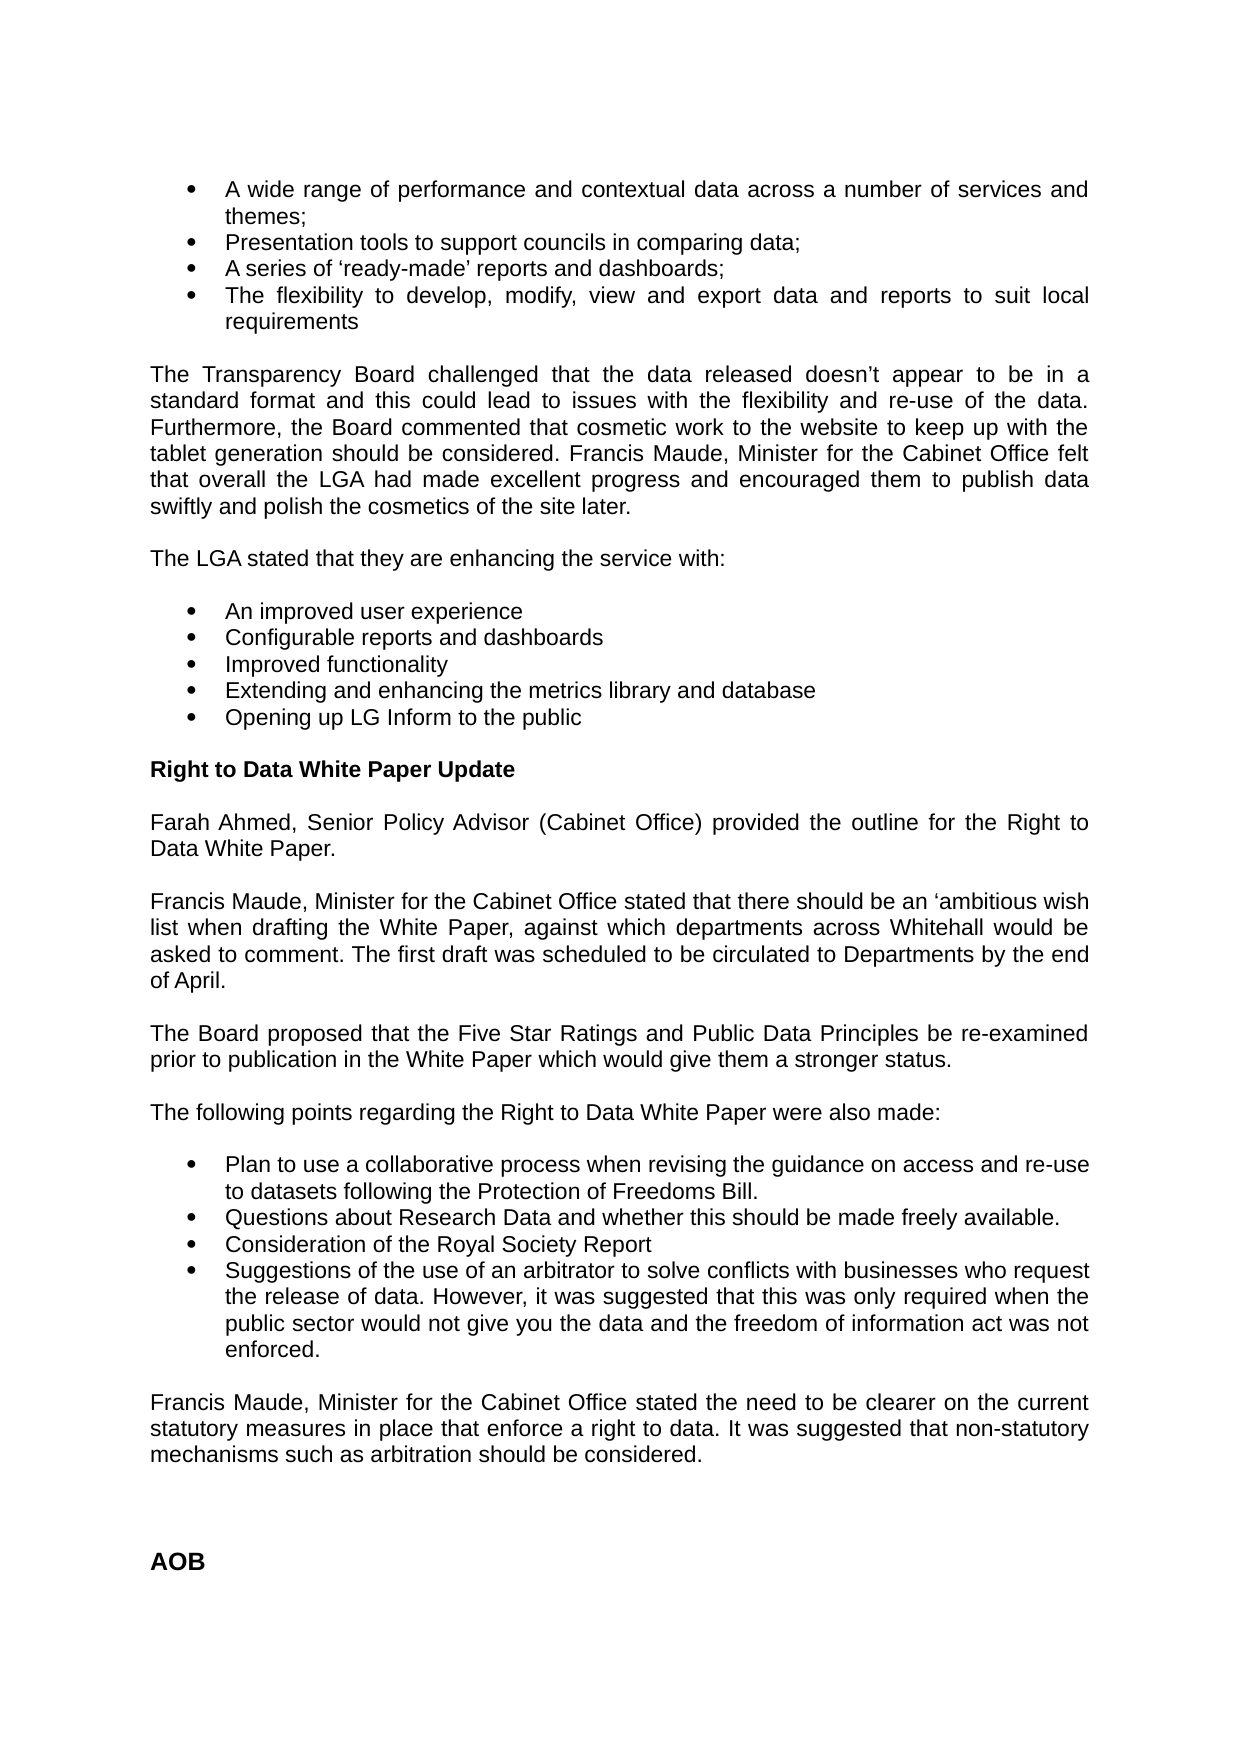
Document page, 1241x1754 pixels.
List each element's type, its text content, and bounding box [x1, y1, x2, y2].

list Questions about Research Data and whether this should be made freely available. [187, 1204, 1090, 1231]
text Right to Data White Paper Update [150, 756, 1090, 782]
list Suggestions of the use of an arbitrator to solve conflicts with businesses who request the release of data. However, it was suggested that this was only required when the public sector would not give you the data and the freedom of information act was not enforced. [187, 1257, 1090, 1362]
text Farah Ahmed, Senior Policy Advisor (Cabinet Office) provided the outline for the Right to Data White Paper. [150, 809, 1090, 862]
list Presentation tools to support councils in comparing data; [187, 229, 1090, 255]
text The LGA stated that they are enhancing the service with: [150, 545, 1090, 572]
text The Board proposed that the Five Star Ratings and Public Data Principles be re-examined prior to publication in the White Paper which would give them a stronger status. [150, 1020, 1090, 1072]
text The following points regarding the Right to Data White Paper were also made: [150, 1099, 1090, 1125]
list Improved functionality [187, 651, 1090, 677]
text The Transparency Board challenged that the data released doesn’t appear to be in a standard format and this could lead to issues with the flexibility and re-use of the data. Furthermore, the Board commented that cosmetic work to the website to keep up with the tablet generation should be considered. Francis Maude, Minister for the Cabinet Office felt that overall the LGA had made excellent progress and encouraged them to publish data swiftly and polish the cosmetics of the site later. [150, 361, 1090, 519]
text AOB [150, 1547, 1090, 1576]
text Francis Maude, Minister for the Cabinet Office stated the need to be clearer on the current statutory measures in place that enforce a right to data. It was suggested that non-statutory mechanisms such as arbitration should be considered. [150, 1389, 1090, 1468]
list Consideration of the Royal Society Report [187, 1231, 1090, 1257]
list Plan to use a collaborative process when revising the guidance on access and re-use to datasets following the Protection of Freedoms Bill. [187, 1151, 1090, 1204]
list An improved user experience [187, 598, 1090, 624]
list Opening up LG Inform to the public [187, 703, 1090, 730]
list The flexibility to develop, modify, view and export data and reports to suit local requirements [187, 282, 1090, 334]
list Configurable reports and dashboards [187, 624, 1090, 651]
list Extending and enhancing the metrics library and database [187, 677, 1090, 703]
list A series of ‘ready-made’ reports and dashboards; [187, 255, 1090, 282]
list A wide range of performance and contextual data across a number of services and themes; [187, 176, 1090, 229]
text Francis Maude, Minister for the Cabinet Office stated that there should be an ‘ambitious wish list when drafting the White Paper, against which departments across Whitehall would be asked to comment. The first draft was scheduled to be circulated to Departments by the end of April. [150, 888, 1090, 993]
